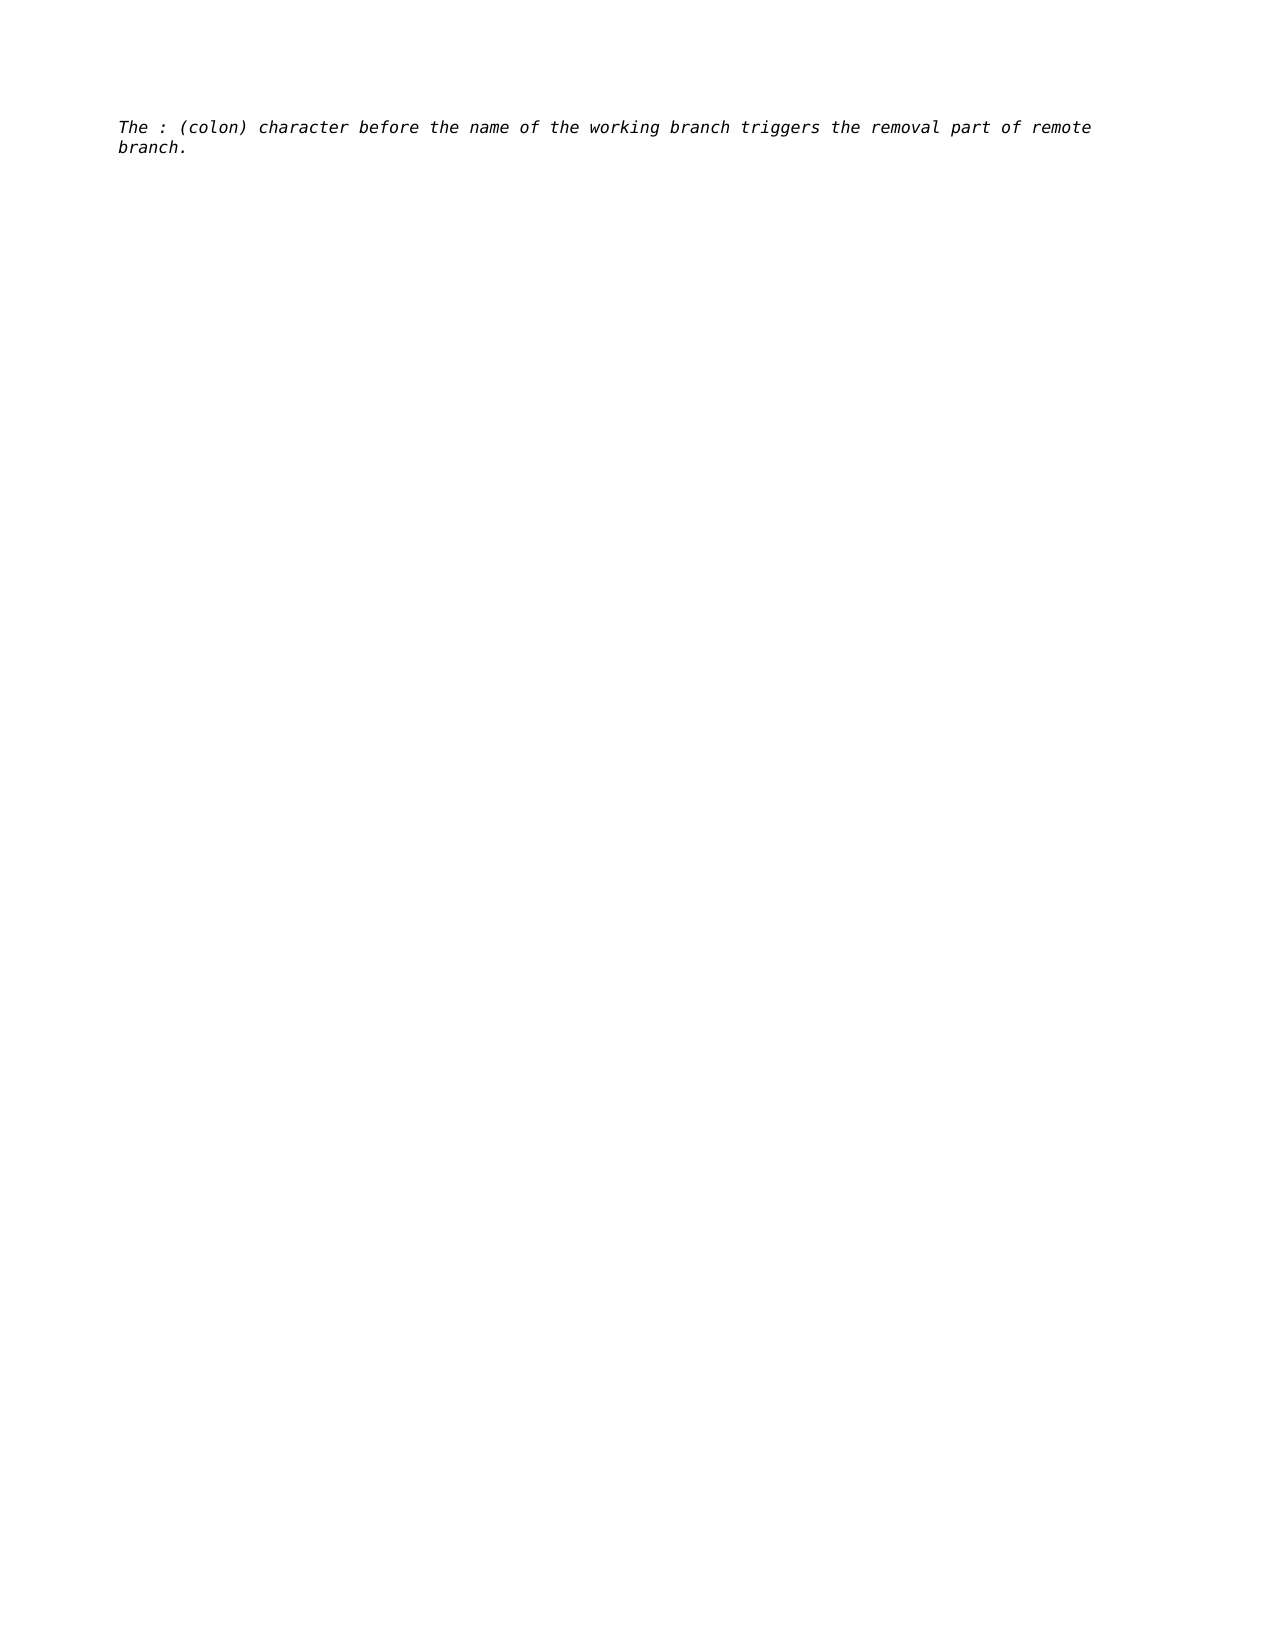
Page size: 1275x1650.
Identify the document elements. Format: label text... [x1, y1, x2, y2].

text The : (colon) character before the name of the working branch triggers the removal part of remote branch. [118, 118, 1157, 157]
